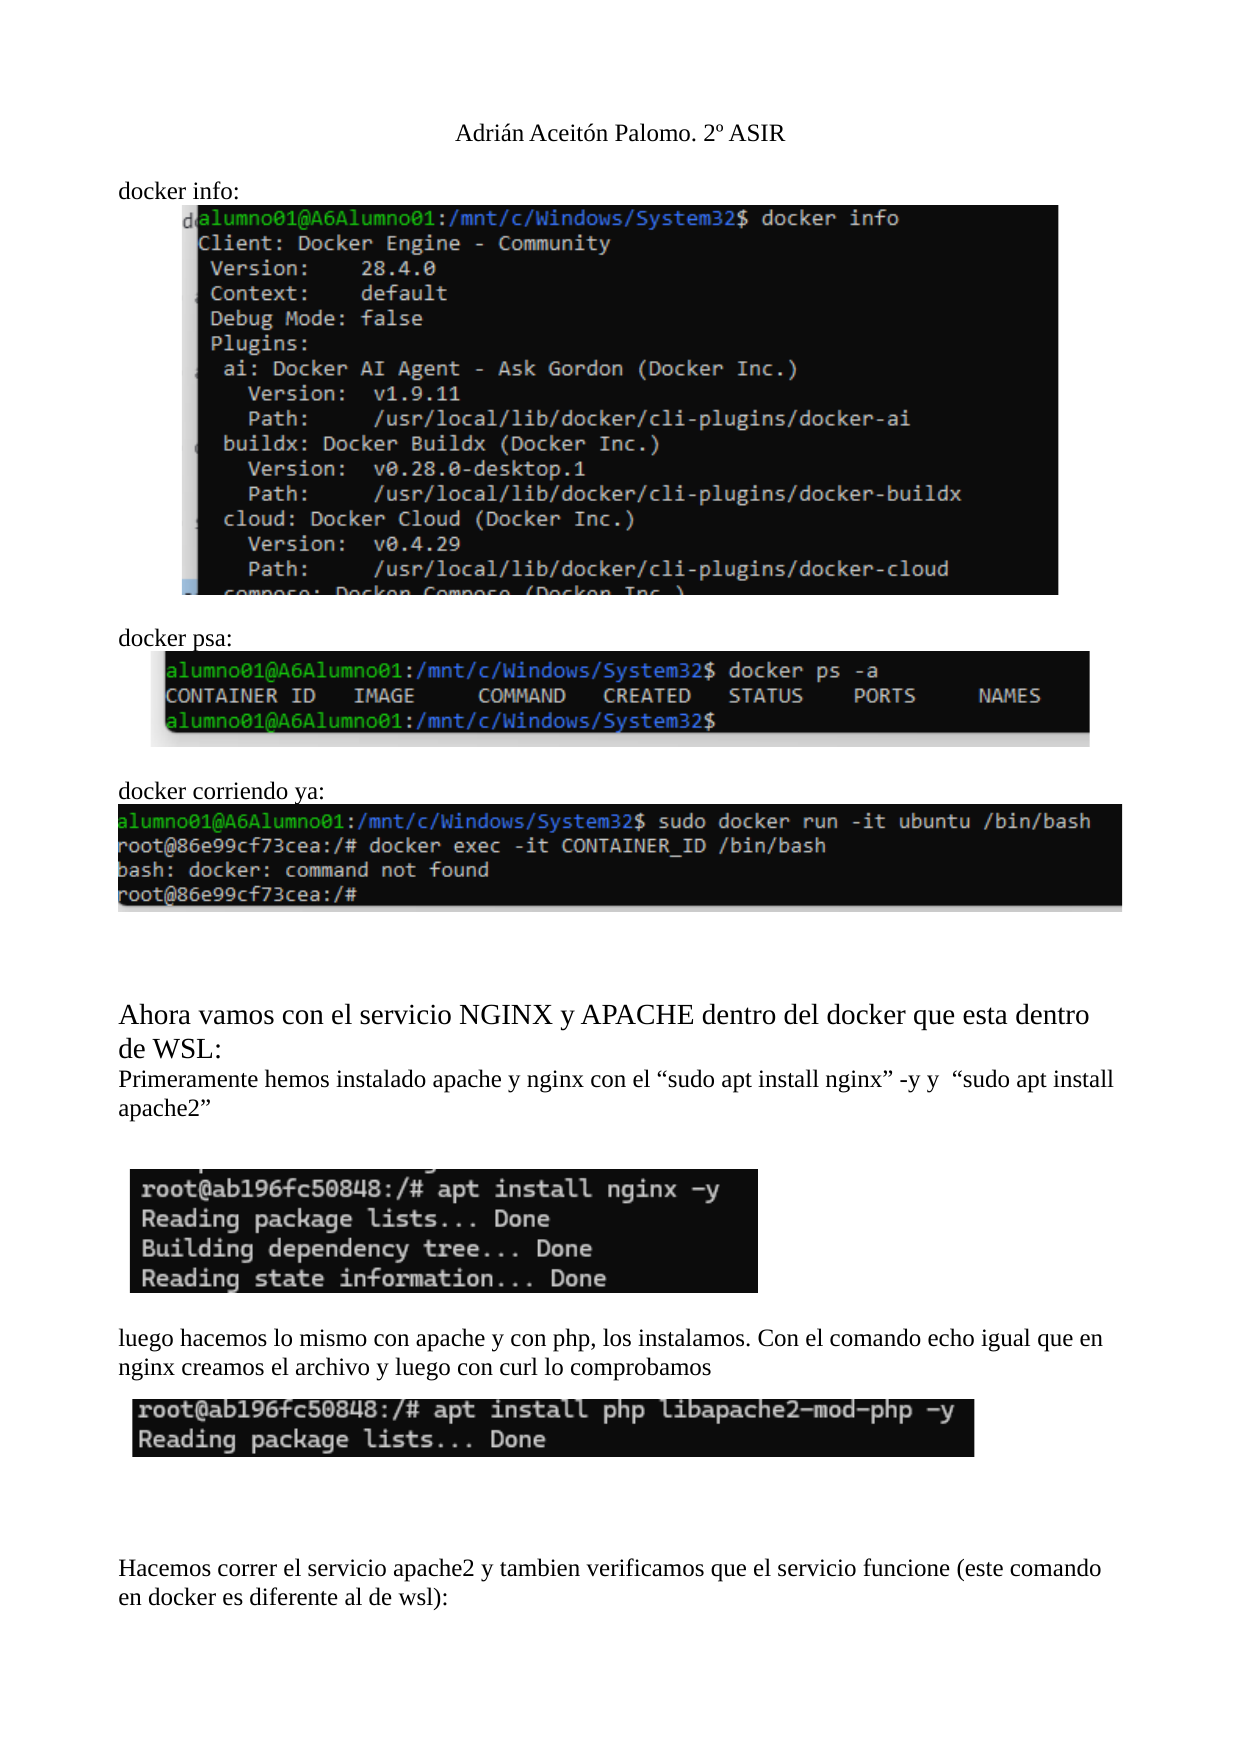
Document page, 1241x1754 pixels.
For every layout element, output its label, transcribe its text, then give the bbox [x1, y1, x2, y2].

picture [150, 651, 1090, 747]
text Hacemos correr el servicio apache2 y tambien verificamos que el servicio funcione (este comando en docker es diferente al de wsl): [118, 1553, 1122, 1611]
picture [181, 205, 1059, 595]
picture [132, 1399, 975, 1457]
text docker info: [118, 176, 1122, 205]
text docker corriendo ya: [118, 776, 1122, 804]
text Primeramente hemos instalado apache y nginx con el “sudo apt install nginx” -y y “sudo apt install apache2” [118, 1064, 1122, 1122]
text Ahora vamos con el servicio NGINX y APACHE dentro del docker que esta dentro de WSL: [118, 997, 1122, 1064]
picture [118, 804, 1123, 912]
text docker psa: [118, 623, 1122, 652]
picture [129, 1169, 758, 1293]
text luego hacemos lo mismo con apache y con php, los instalamos. Con el comando echo igual que en nginx creamos el archivo y luego con curl lo comprobamos [118, 1323, 1122, 1381]
